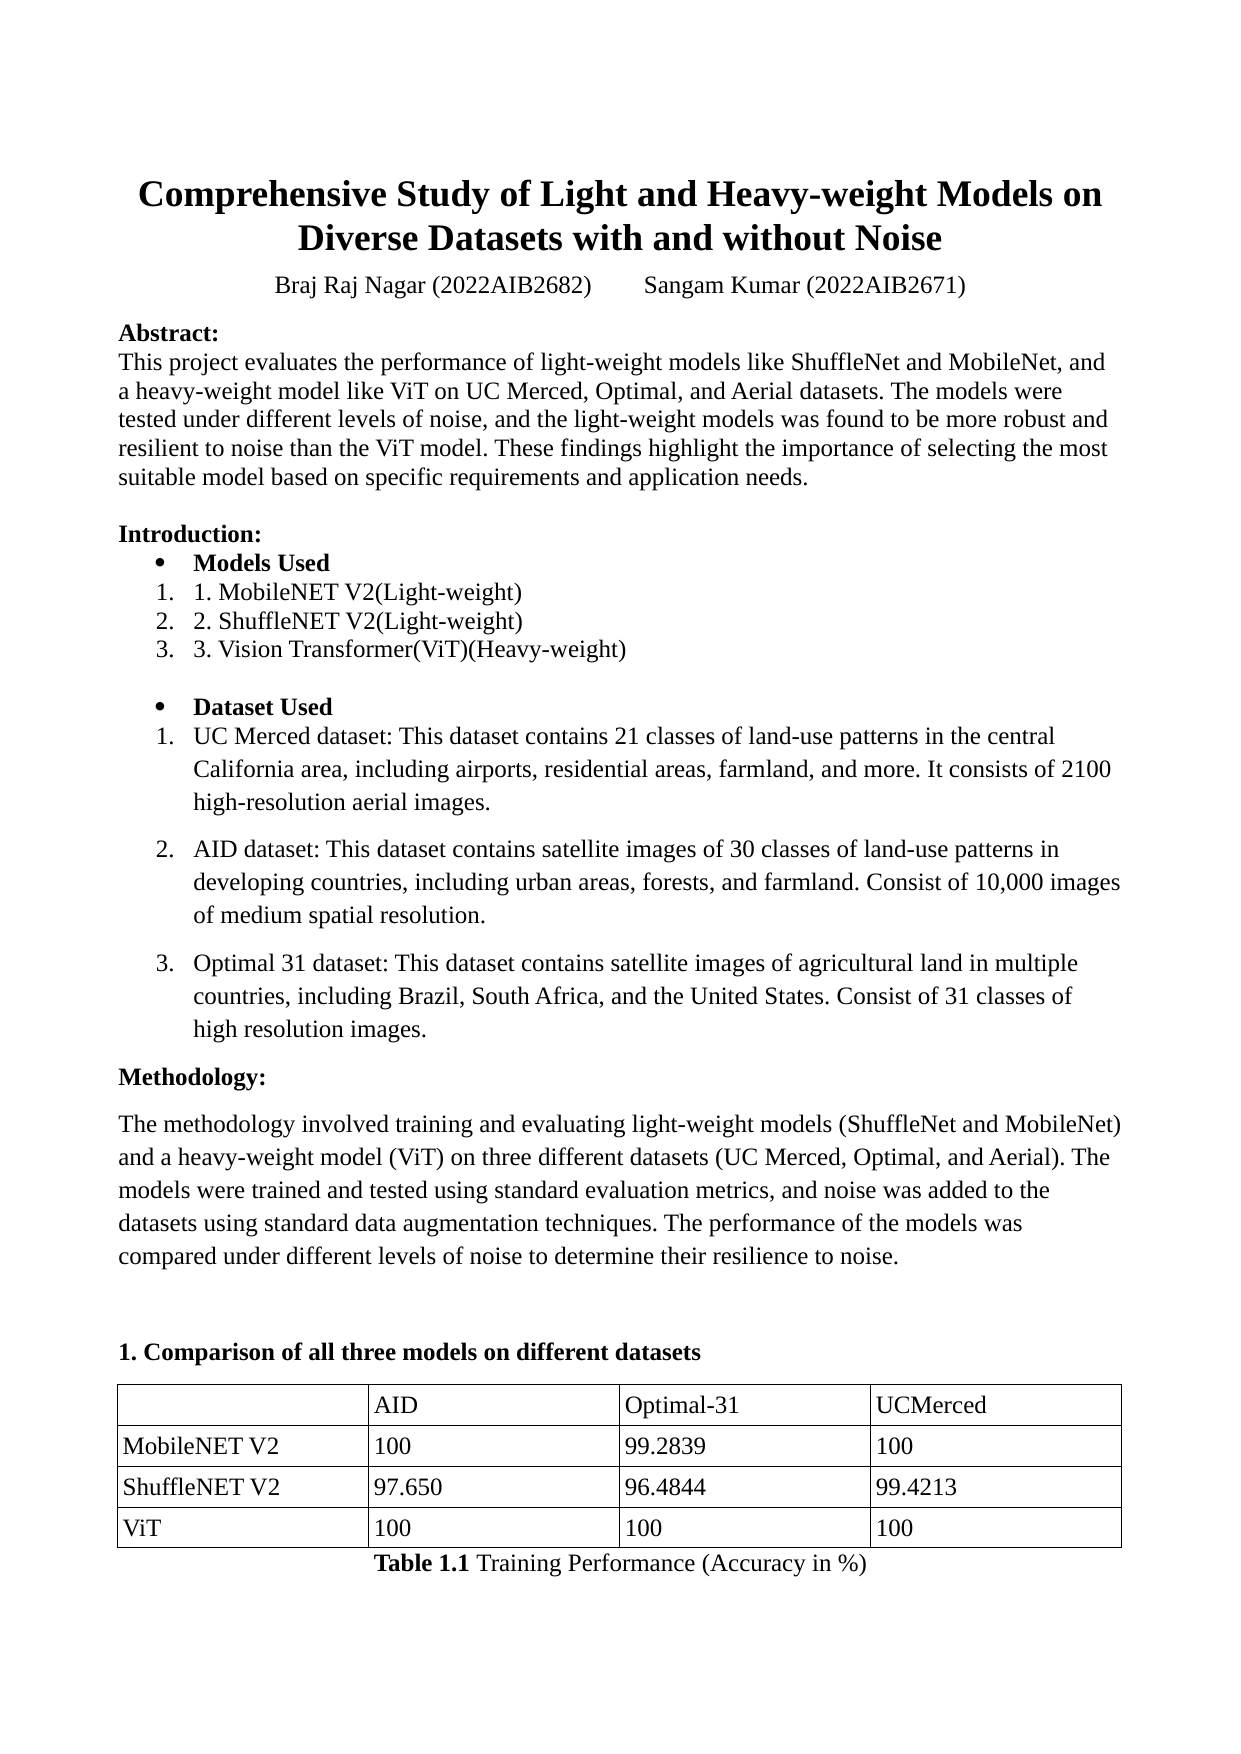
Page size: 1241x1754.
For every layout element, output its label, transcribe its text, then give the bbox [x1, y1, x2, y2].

list Optimal 31 dataset: This dataset contains satellite images of agricultural land in multiple countries, including Brazil, South Africa, and the United States. Consist of 31 classes of high resolution images. [156, 948, 1122, 1043]
text The methodology involved training and evaluating light-weight models (ShuffleNet and MobileNet) and a heavy-weight model (ViT) on three different datasets (UC Merced, Optimal, and Aerial). The models were trained and tested using standard evaluation metrics, and noise was added to the datasets using standard data augmentation techniques. The performance of the models was compared under different levels of noise to determine their resilience to noise. [118, 1109, 1122, 1270]
title Comprehensive Study of Light and Heavy-weight Models on Diverse Datasets with and without Noise [118, 172, 1122, 258]
table_cell 97.650 [369, 1467, 619, 1506]
list Models Used [156, 548, 1122, 577]
table_header [118, 1385, 368, 1425]
list 1. MobileNET V2(Light-weight) [156, 577, 1122, 606]
table_cell ShuffleNET V2 [118, 1467, 368, 1506]
table_cell 96.4844 [620, 1467, 870, 1506]
list AID dataset: This dataset contains satellite images of 30 classes of land-use patterns in developing countries, including urban areas, forests, and farmland. Consist of 10,000 images of medium spatial resolution. [156, 834, 1122, 929]
table_cell 100 [871, 1508, 1121, 1547]
table_cell 99.4213 [871, 1467, 1121, 1506]
table_header Optimal-31 [620, 1385, 870, 1425]
text This project evaluates the performance of light-weight models like ShuffleNet and MobileNet, and a heavy-weight model like ViT on UC Merced, Optimal, and Aerial datasets. The models were tested under different levels of noise, and the light-weight models was found to be more robust and resilient to noise than the ViT model. These findings highlight the importance of selecting the most suitable model based on specific requirements and application needs. [118, 347, 1122, 491]
text Table 1.1 Training Performance (Accuracy in %) [118, 1548, 1122, 1576]
table_cell 100 [369, 1426, 619, 1466]
text Methodology: [118, 1062, 1122, 1090]
text 1. Comparison of all three models on different datasets [118, 1337, 1122, 1365]
table_header UCMerced [871, 1385, 1121, 1425]
text Braj Raj Nagar (2022AIB2682) Sangam Kumar (2022AIB2671) [118, 271, 1122, 299]
list Dataset Used [156, 692, 1122, 721]
table_cell 100 [871, 1426, 1121, 1466]
text Introduction: [118, 519, 1122, 548]
table_cell 100 [369, 1508, 619, 1547]
table_cell 99.2839 [620, 1426, 870, 1466]
table_cell MobileNET V2 [118, 1426, 368, 1466]
table_cell 100 [620, 1508, 870, 1547]
list UC Merced dataset: This dataset contains 21 classes of land-use patterns in the central California area, including airports, residential areas, farmland, and more. It consists of 2100 high-resolution aerial images. [156, 721, 1122, 816]
list 2. ShuffleNET V2(Light-weight) [156, 606, 1122, 634]
table_header AID [369, 1385, 619, 1425]
list 3. Vision Transformer(ViT)(Heavy-weight) [156, 634, 1122, 663]
text Abstract: [118, 318, 1122, 347]
table_cell ViT [118, 1508, 368, 1547]
